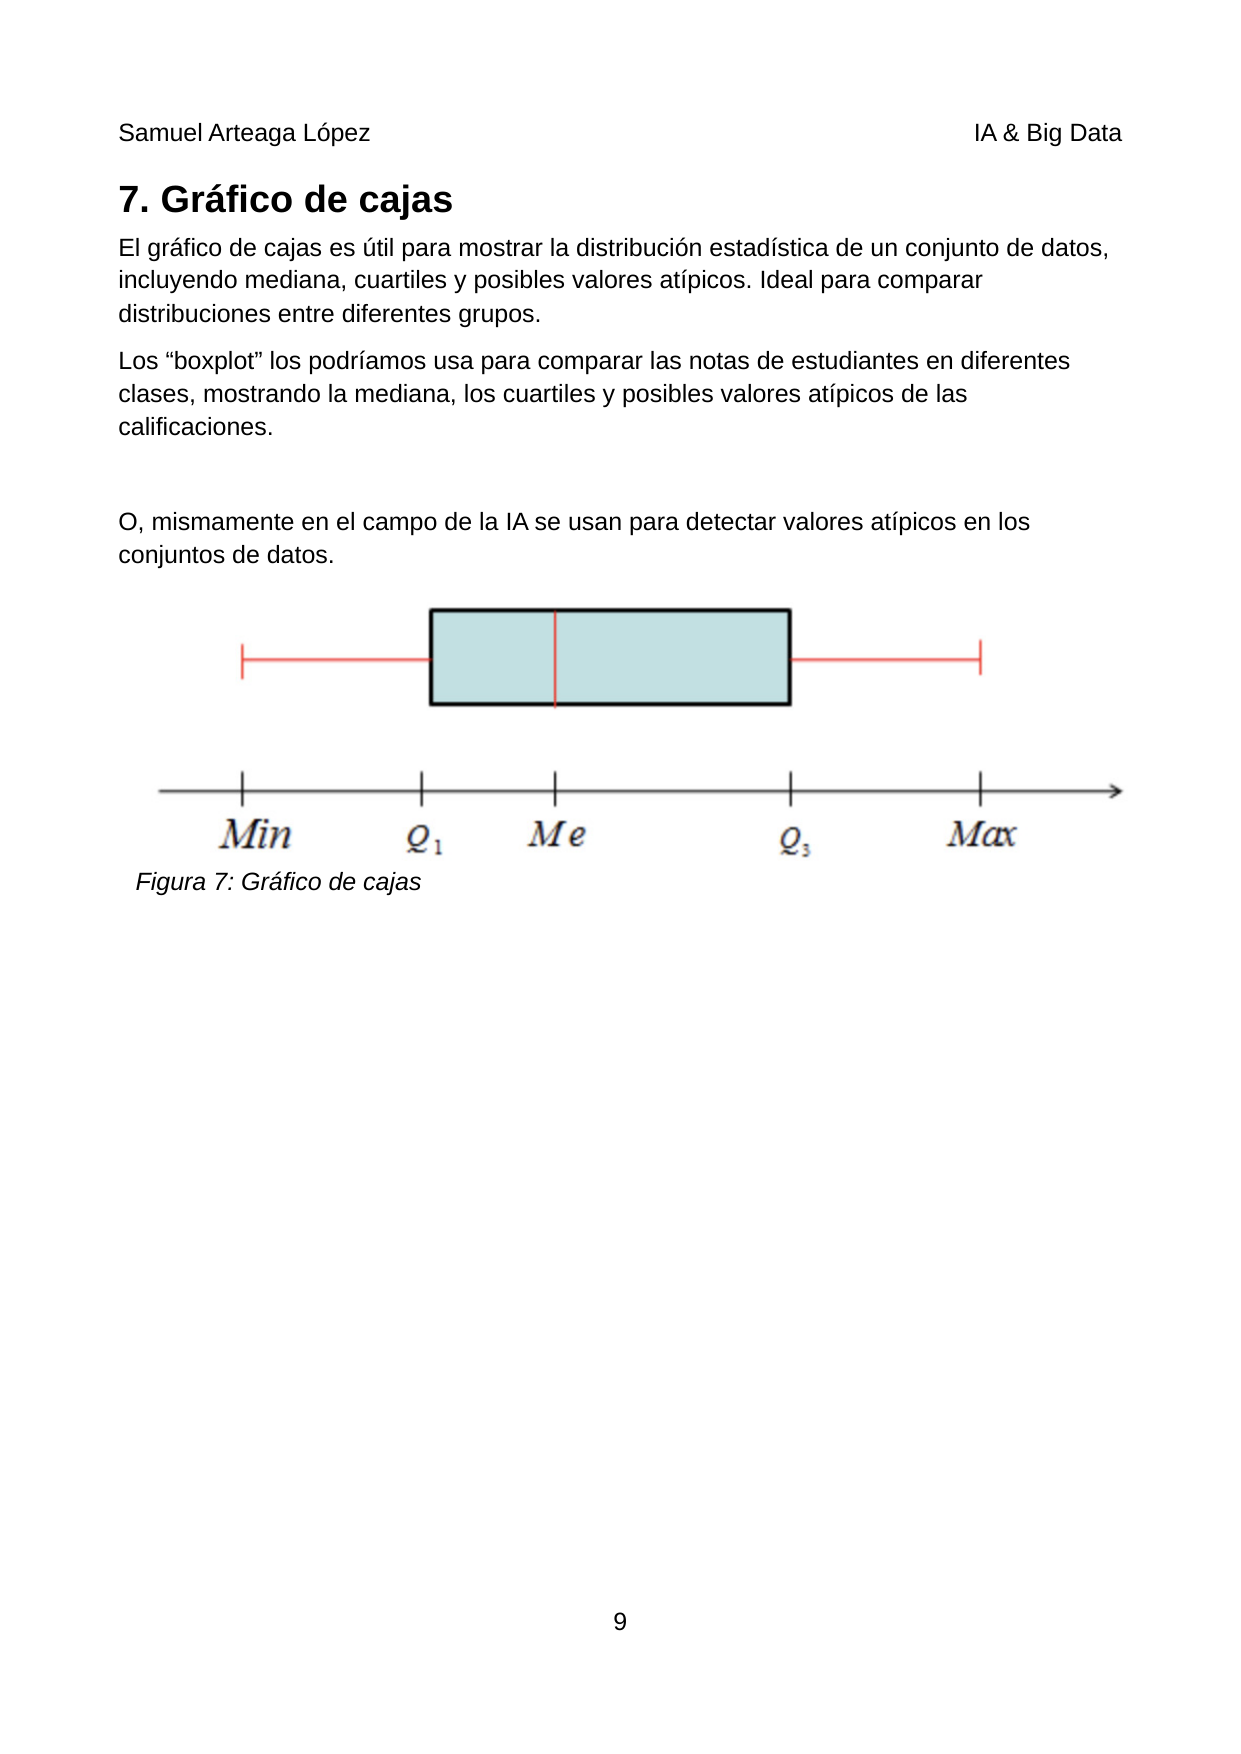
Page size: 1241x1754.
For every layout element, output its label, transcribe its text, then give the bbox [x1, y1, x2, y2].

subtitle 7. Gráfico de cajas [118, 176, 1122, 220]
text O, mismamente en el campo de la IA se usan para detectar valores atípicos en los conjuntos de datos. [118, 507, 1122, 569]
text Los “boxplot” los podríamos usa para comparar las notas de estudiantes en diferentes clases, mostrando la mediana, los cuartiles y posibles valores atípicos de las calificaciones. [118, 346, 1122, 441]
text Figura 7: Gráfico de cajas [135, 867, 1139, 896]
text El gráfico de cajas es útil para mostrar la distribución estadística de un conjunto de datos, incluyendo mediana, cuartiles y posibles valores atípicos. Ideal para comparar distribuciones entre diferentes grupos. [118, 232, 1122, 327]
picture [135, 602, 1140, 867]
